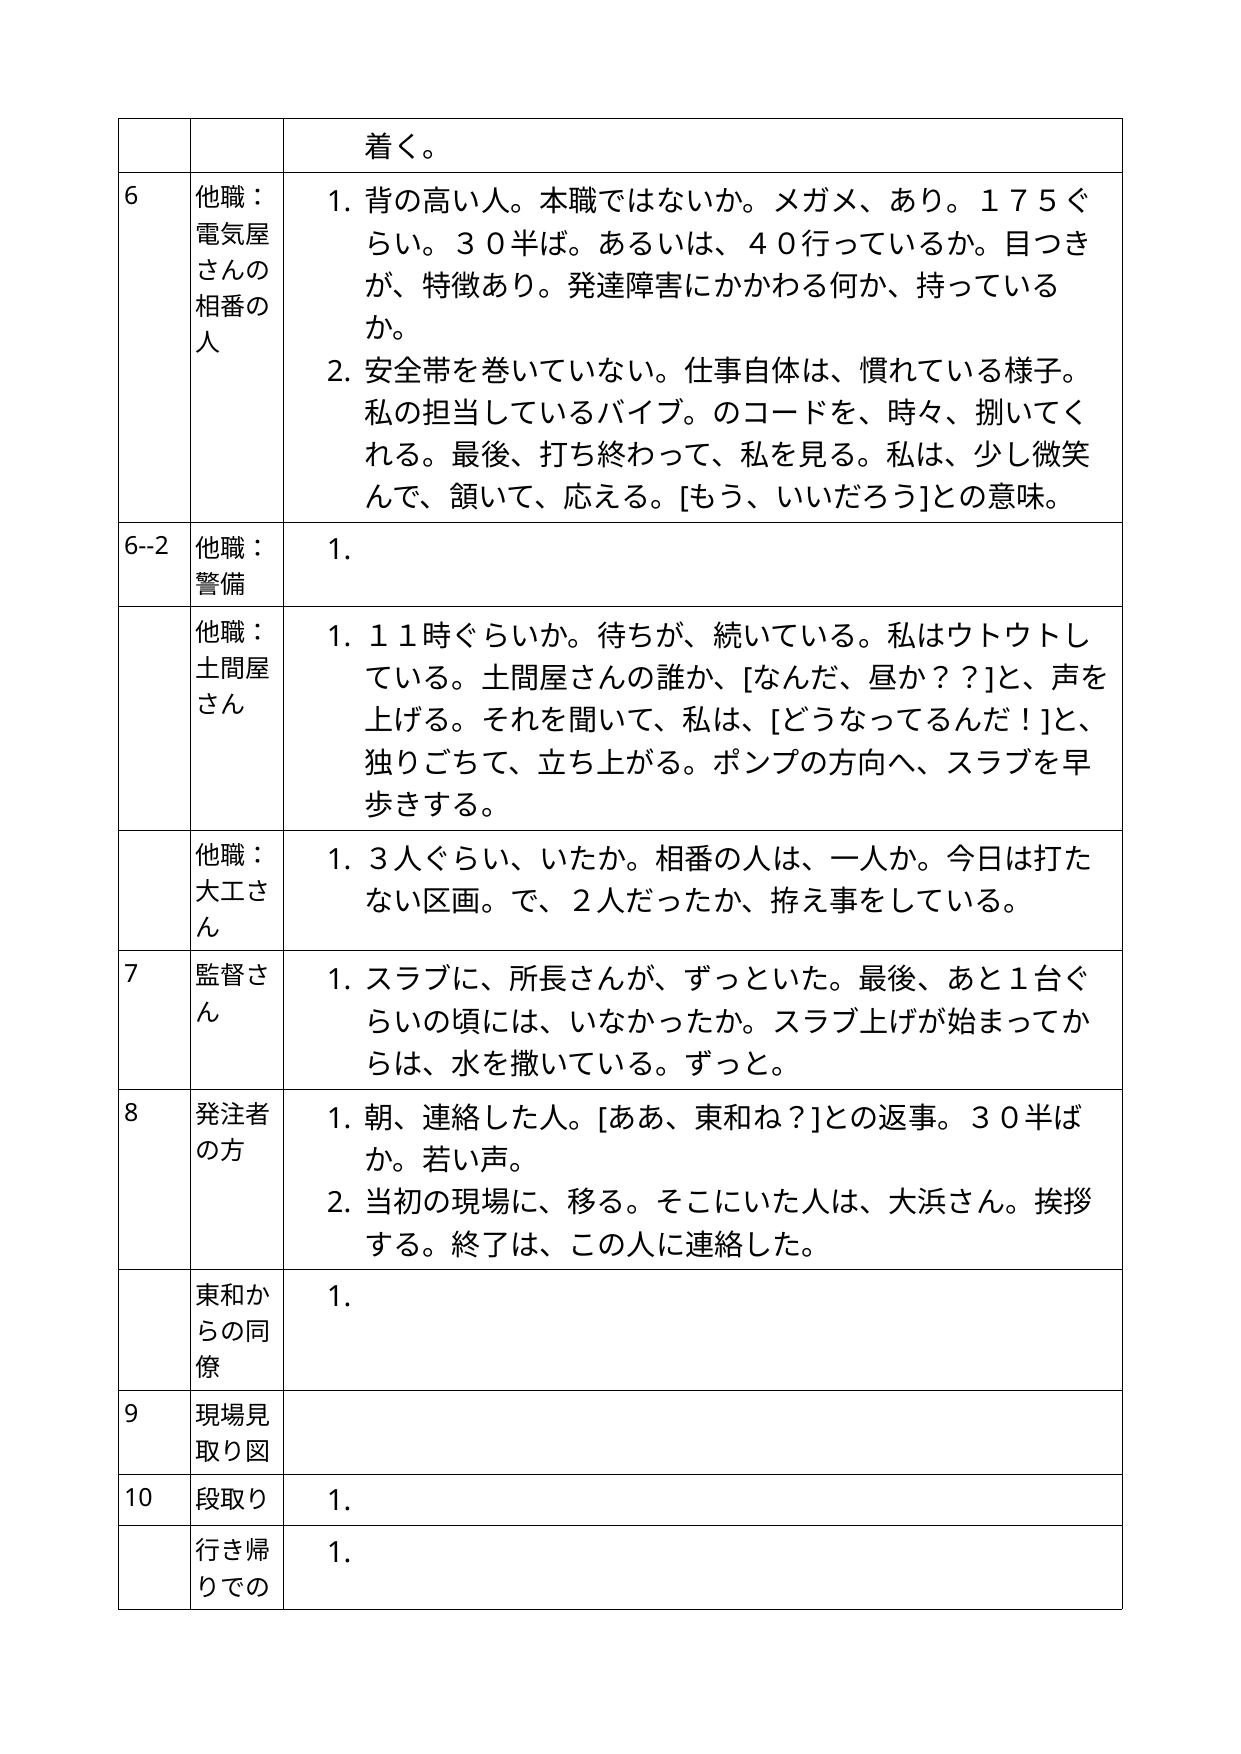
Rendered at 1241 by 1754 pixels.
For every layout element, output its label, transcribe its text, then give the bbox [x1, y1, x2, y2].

table_cell 現場見取り図 [191, 1391, 283, 1474]
table_cell [119, 1526, 190, 1609]
table_cell 7 [119, 951, 190, 1088]
table_cell １１時ぐらいか。待ちが、続いている。私はウトウトしている。土間屋さんの誰か、[なんだ、昼か？？]と、声を上げる。それを聞いて、私は、[どうなってるんだ！]と、独りごちて、立ち上がる。ポンプの方向へ、スラブを早歩きする。 [284, 607, 1122, 829]
table_cell 東和からの同僚 [191, 1270, 283, 1390]
table_cell ３人ぐらい、いたか。相番の人は、一人か。今日は打たない区画。で、２人だったか、拵え事をしている。 [284, 831, 1122, 950]
table_cell 8 [119, 1090, 190, 1269]
table_cell 他職：電気屋さんの相番の人 [191, 173, 283, 522]
table_cell 他職：土間屋さん [191, 607, 283, 829]
table_cell [119, 831, 190, 950]
table_cell [119, 1270, 190, 1390]
table_cell 背の高い人。本職ではないか。メガメ、あり。１７５ぐらい。３０半ば。あるいは、４０行っているか。目つきが、特徴あり。発達障害にかかわる何か、持っているか。 安全帯を巻いていない。仕事自体は、慣れている様子。私の担当しているバイブ。のコードを、時々、捌いてくれる。最後、打ち終わって、私を見る。私は、少し微笑んで、頷いて、応える。[もう、いいだろう]との意味。 [284, 173, 1122, 522]
table_cell 6--2 [119, 523, 190, 606]
table_cell 監督さん [191, 951, 283, 1088]
table_cell 行き帰りでの [191, 1526, 283, 1609]
table_cell [191, 119, 283, 172]
table_cell [284, 523, 1122, 606]
table_cell [119, 607, 190, 829]
table_cell [284, 1526, 1122, 1609]
table_cell 9 [119, 1391, 190, 1474]
table_cell [119, 119, 190, 172]
table_cell 6 [119, 173, 190, 522]
table_cell [284, 1391, 1122, 1474]
table_cell [284, 1475, 1122, 1525]
table_cell 他職：大工さん [191, 831, 283, 950]
table_cell 発注者の方 [191, 1090, 283, 1269]
table_cell バイブ、柱の時は、３人。私の担当は、計、２人。初めは、若い人。目がクリッとしている。ヒゲあり。鼻の下。１６５少しか。もうひとりは、同じく、１６５少し。顔の皮膚、やや、浅黒い。終盤、私が、横を向いて、洗いをやっている土工さんと、話をしている。バイブの、本体ホースが、たるんだか。その部分を、蹴り上げる。長靴のコンクリートが、飛び散る。私の方向へ、飛んでくる。いくつかの、塊、小さなもの、私の衣服に着く。 [284, 119, 1122, 172]
table_cell スラブに、所長さんが、ずっといた。最後、あと１台ぐらいの頃には、いなかったか。スラブ上げが始まってからは、水を撒いている。ずっと。 [284, 951, 1122, 1088]
table_cell [284, 1270, 1122, 1390]
table_cell 朝、連絡した人。[ああ、東和ね？]との返事。３０半ばか。若い声。 当初の現場に、移る。そこにいた人は、大浜さん。挨拶する。終了は、この人に連絡した。 [284, 1090, 1122, 1269]
table_cell 10 [119, 1475, 190, 1525]
table_cell 段取り [191, 1475, 283, 1525]
table_cell 他職：警備 [191, 523, 283, 606]
